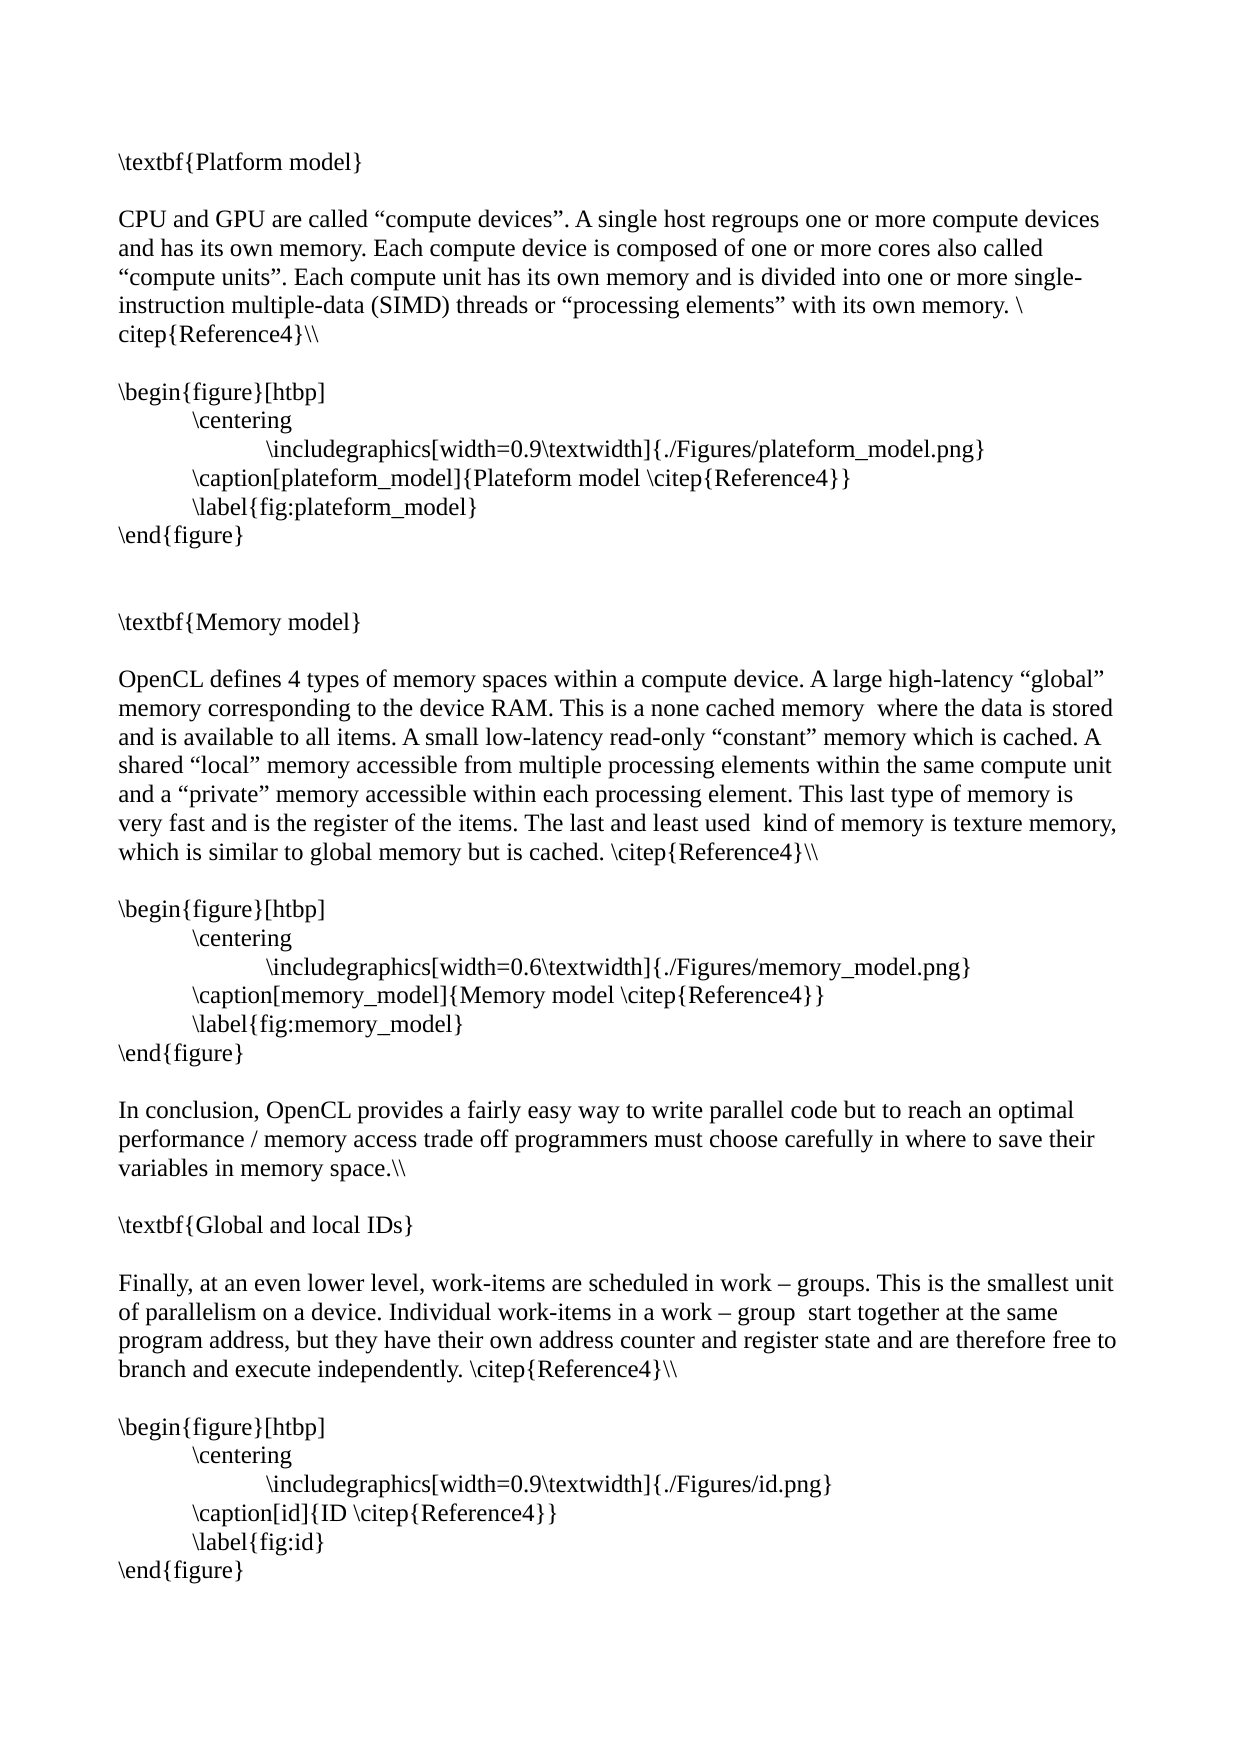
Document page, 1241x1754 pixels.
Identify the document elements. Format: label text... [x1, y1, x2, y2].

text \centering [118, 1441, 1122, 1469]
text \centering [118, 923, 1122, 952]
text \includegraphics[width=0.9\textwidth]{./Figures/plateform_model.png} [118, 434, 1122, 463]
text \label{fig:plateform_model} [118, 492, 1122, 521]
text \textbf{Memory model} [118, 607, 1122, 636]
text \label{fig:memory_model} [118, 1009, 1122, 1038]
text \textbf{Platform model} [118, 147, 1122, 176]
text \caption[plateform_model]{Plateform model \citep{Reference4}} [118, 463, 1122, 492]
text \begin{figure}[htbp] [118, 377, 1122, 406]
text CPU and GPU are called “compute devices”. A single host regroups one or more compute devices and has its own memory. Each compute device is composed of one or more cores also called “compute units”. Each compute unit has its own memory and is divided into one or more single-instruction multiple-data (SIMD) threads or “processing elements” with its own memory. \citep{Reference4}\\ [118, 204, 1122, 348]
text \caption[id]{ID \citep{Reference4}} [118, 1498, 1122, 1527]
text Finally, at an even lower level, work-items are scheduled in work – groups. This is the smallest unit of parallelism on a device. Individual work-items in a work – group start together at the same program address, but they have their own address counter and register state and are therefore free to branch and execute independently. \citep{Reference4}\\ [118, 1268, 1122, 1383]
text \centering [118, 406, 1122, 434]
text OpenCL defines 4 types of memory spaces within a compute device. A large high-latency “global” memory corresponding to the device RAM. This is a none cached memory where the data is stored and is available to all items. A small low-latency read-only “constant” memory which is cached. A shared “local” memory accessible from multiple processing elements within the same compute unit and a “private” memory accessible within each processing element. This last type of memory is very fast and is the register of the items. The last and least used kind of memory is texture memory, which is similar to global memory but is cached. \citep{Reference4}\\ [118, 664, 1122, 866]
text \includegraphics[width=0.6\textwidth]{./Figures/memory_model.png} [118, 952, 1122, 981]
text \end{figure} [118, 1038, 1122, 1067]
text \begin{figure}[htbp] [118, 1412, 1122, 1441]
text \label{fig:id} [118, 1527, 1122, 1556]
text In conclusion, OpenCL provides a fairly easy way to write parallel code but to reach an optimal performance / memory access trade off programmers must choose carefully in where to save their variables in memory space.\\ [118, 1096, 1122, 1182]
text \includegraphics[width=0.9\textwidth]{./Figures/id.png} [118, 1469, 1122, 1498]
text \textbf{Global and local IDs} [118, 1211, 1122, 1239]
text \caption[memory_model]{Memory model \citep{Reference4}} [118, 981, 1122, 1009]
text \begin{figure}[htbp] [118, 894, 1122, 923]
text \end{figure} [118, 521, 1122, 549]
text \end{figure} [118, 1556, 1122, 1584]
